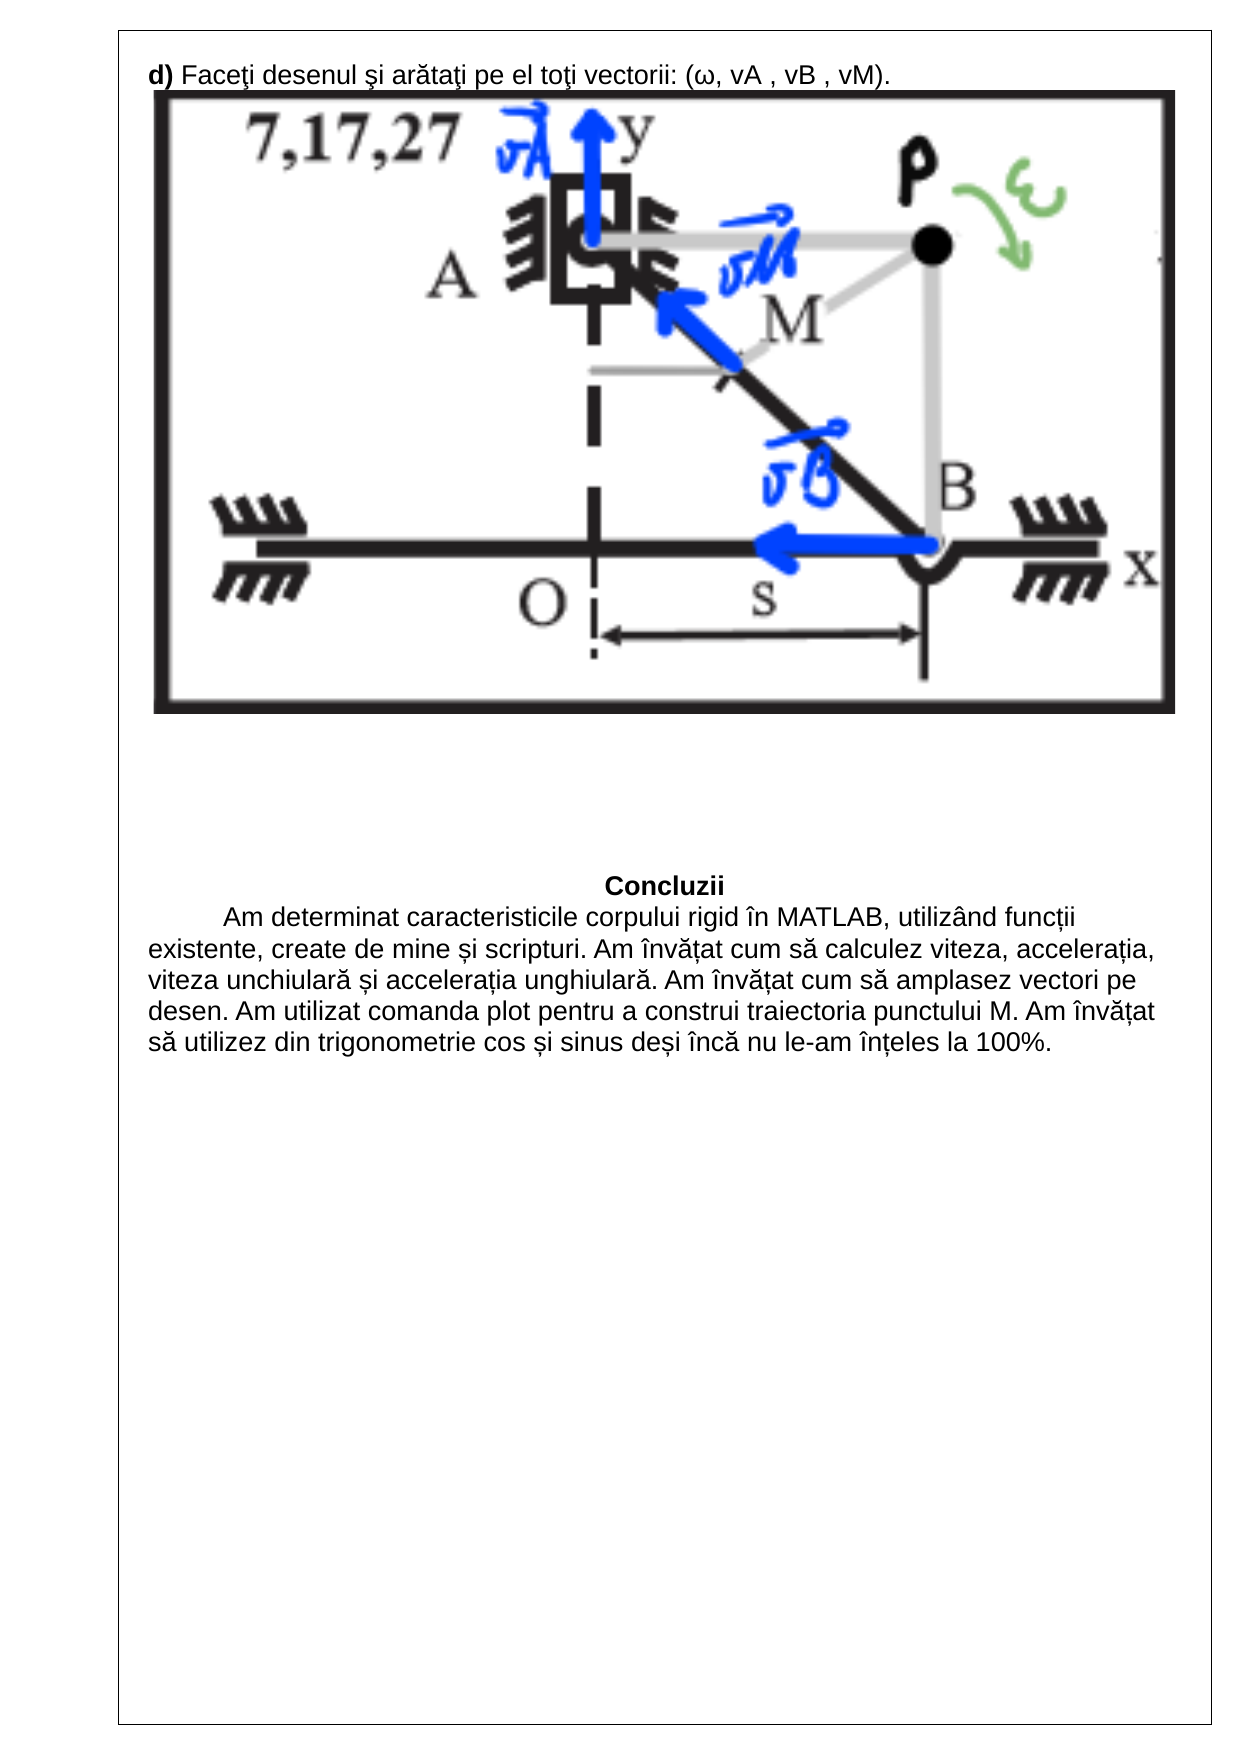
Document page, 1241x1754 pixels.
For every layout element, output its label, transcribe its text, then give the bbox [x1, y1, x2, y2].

text d) Faceţi desenul şi arătaţi pe el toţi vectorii: (ω, vА , vВ , vМ). [148, 59, 1181, 90]
picture [153, 90, 1176, 714]
text Am determinat caracteristicile corpului rigid în MATLAB, utilizând funcții existente, create de mine și scripturi. Am învățat cum să calculez viteza, accelerația, viteza unchiulară și accelerația unghiulară. Am învățat cum să amplasez vectori pe desen. Am utilizat comanda plot pentru a construi traiectoria punctului M. Am învățat să utilizez din trigonometrie cos și sinus deși încă nu le-am înțeles la 100%. [148, 901, 1181, 1058]
text Concluzii [148, 870, 1181, 901]
